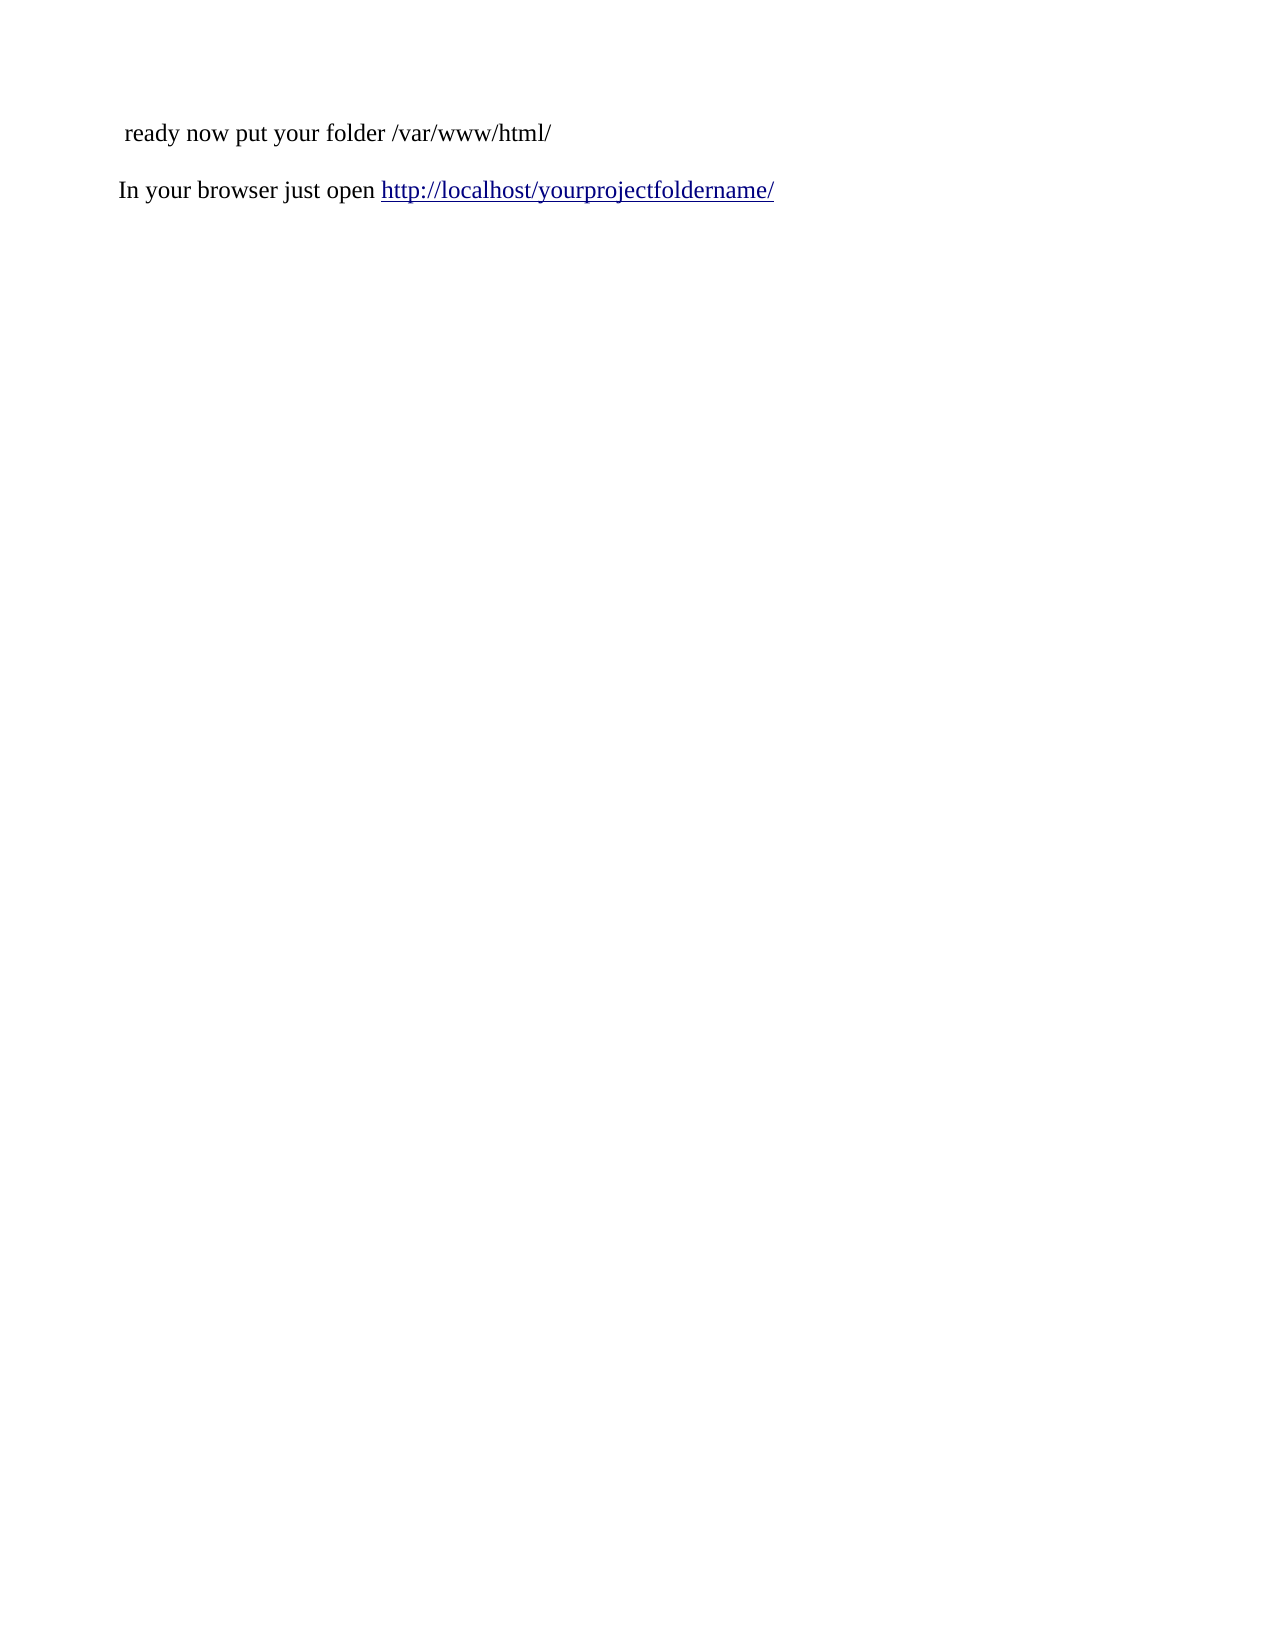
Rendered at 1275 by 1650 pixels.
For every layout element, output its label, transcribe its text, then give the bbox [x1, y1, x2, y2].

text In your browser just open http://localhost/yourprojectfoldername/ [118, 176, 1157, 204]
text ready now put your folder /var/www/html/ [118, 118, 1157, 147]
